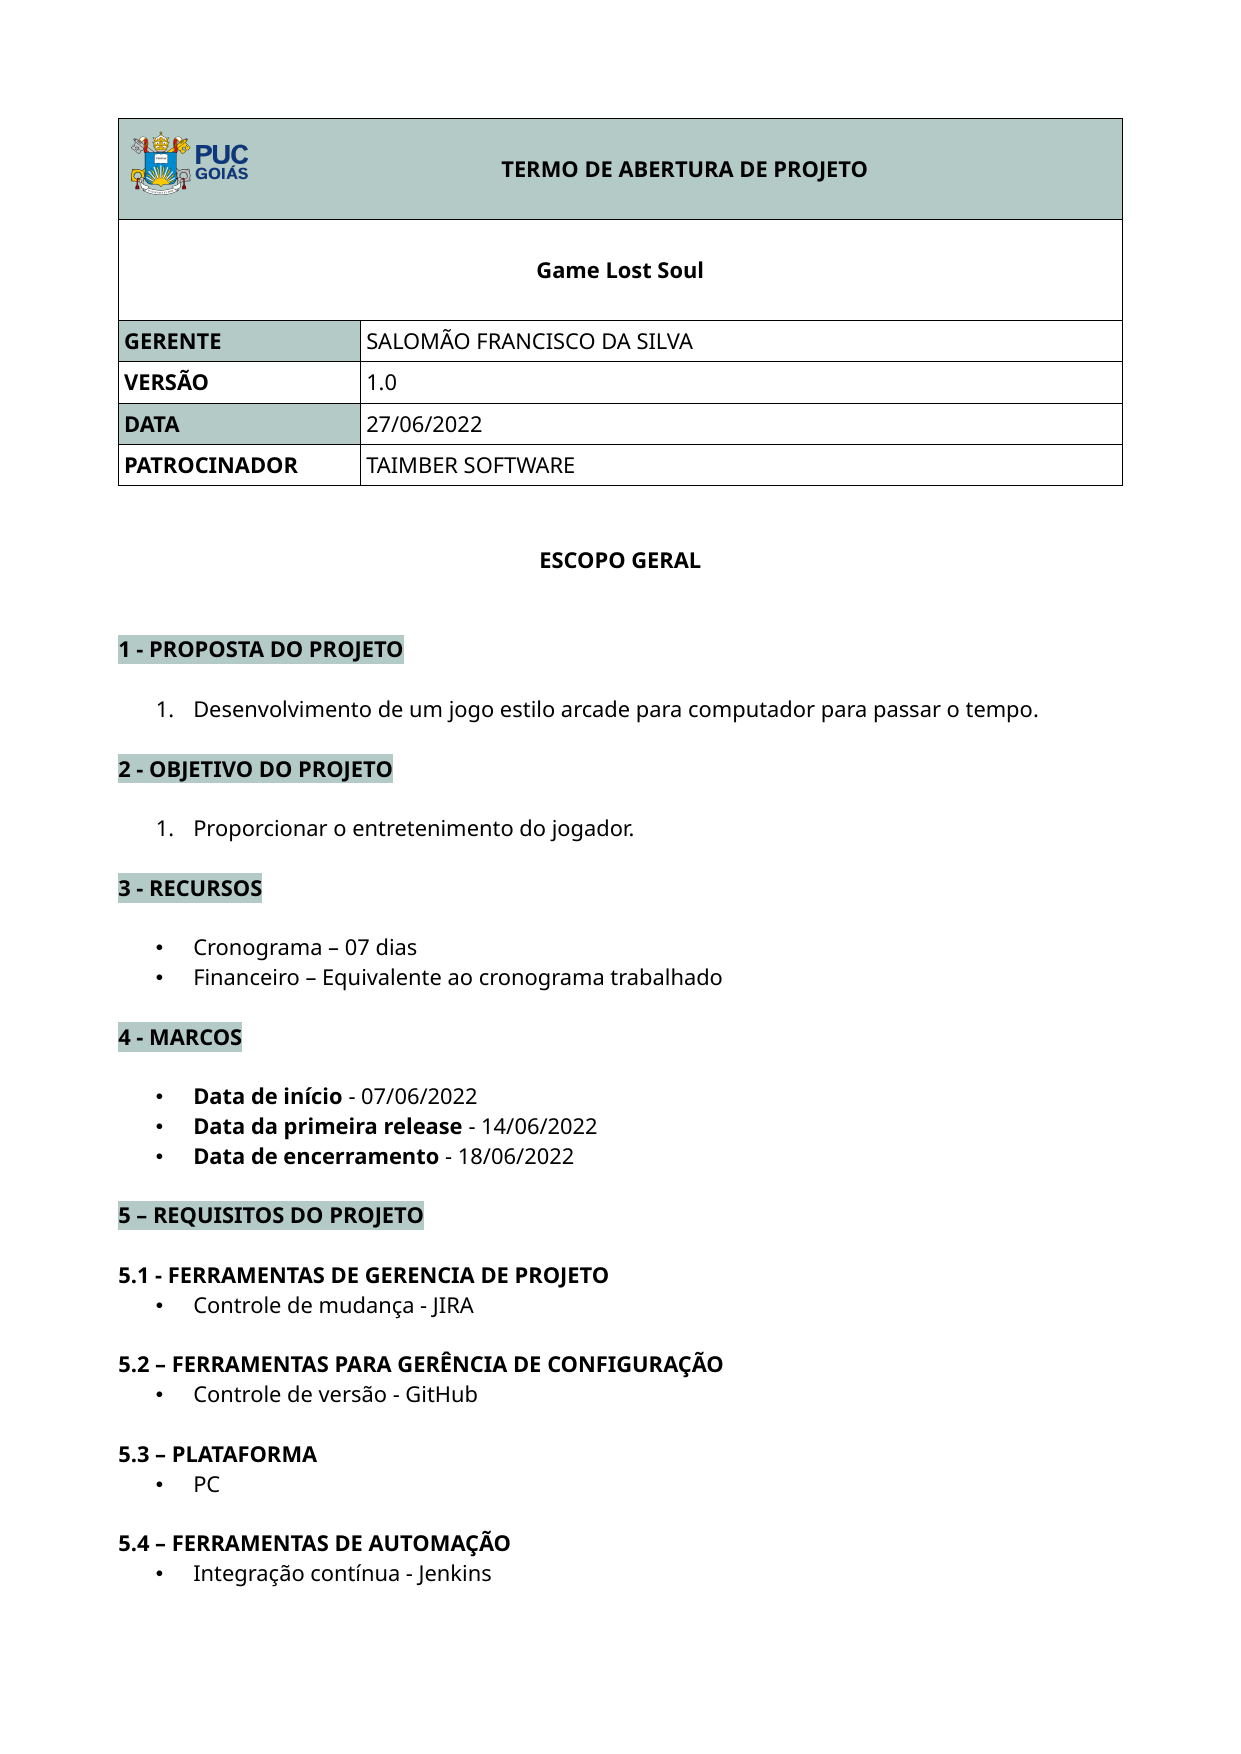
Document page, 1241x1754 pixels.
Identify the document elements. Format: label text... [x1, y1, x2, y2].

text 3 - RECURSOS [118, 873, 1122, 903]
picture [125, 124, 253, 203]
table_cell DATA [119, 404, 360, 444]
list Data de início - 07/06/2022 [156, 1081, 1122, 1111]
text 5.1 - FERRAMENTAS DE GERENCIA DE PROJETO [118, 1260, 1122, 1290]
list Desenvolvimento de um jogo estilo arcade para computador para passar o tempo. [156, 694, 1122, 724]
table_cell TAIMBER SOFTWARE [361, 445, 1122, 485]
text 5.4 – FERRAMENTAS DE AUTOMAÇÃO [118, 1528, 1122, 1558]
list Cronograma – 07 dias [156, 932, 1122, 962]
list Data da primeira release - 14/06/2022 [156, 1111, 1122, 1141]
list Controle de versão - GitHub [156, 1379, 1122, 1409]
list Data de encerramento - 18/06/2022 [156, 1141, 1122, 1171]
table_header TERMO DE ABERTURA DE PROJETO [119, 119, 1122, 219]
table_cell PATROCINADOR [119, 445, 360, 485]
list Controle de mudança - JIRA [156, 1290, 1122, 1320]
list PC [156, 1469, 1122, 1498]
text 5.2 – FERRAMENTAS PARA GERÊNCIA DE CONFIGURAÇÃO [118, 1349, 1122, 1379]
text 2 - OBJETIVO DO PROJETO [118, 754, 1122, 783]
list Financeiro – Equivalente ao cronograma trabalhado [156, 962, 1122, 992]
table_cell Game Lost Soul [119, 220, 1122, 320]
list Integração contínua - Jenkins [156, 1558, 1122, 1588]
text 1 - PROPOSTA DO PROJETO [118, 634, 1122, 664]
text ESCOPO GERAL [118, 545, 1122, 575]
table_cell 1.0 [361, 362, 1122, 403]
text 5 – REQUISITOS DO PROJETO [118, 1201, 1122, 1230]
table_cell VERSÃO [119, 362, 360, 403]
text 5.3 – PLATAFORMA [118, 1439, 1122, 1469]
table_cell GERENTE [119, 321, 360, 361]
text 4 - MARCOS [118, 1022, 1122, 1052]
table_cell 27/06/2022 [361, 404, 1122, 444]
list Proporcionar o entretenimento do jogador. [156, 813, 1122, 843]
table_cell SALOMÃO FRANCISCO DA SILVA [361, 321, 1122, 361]
